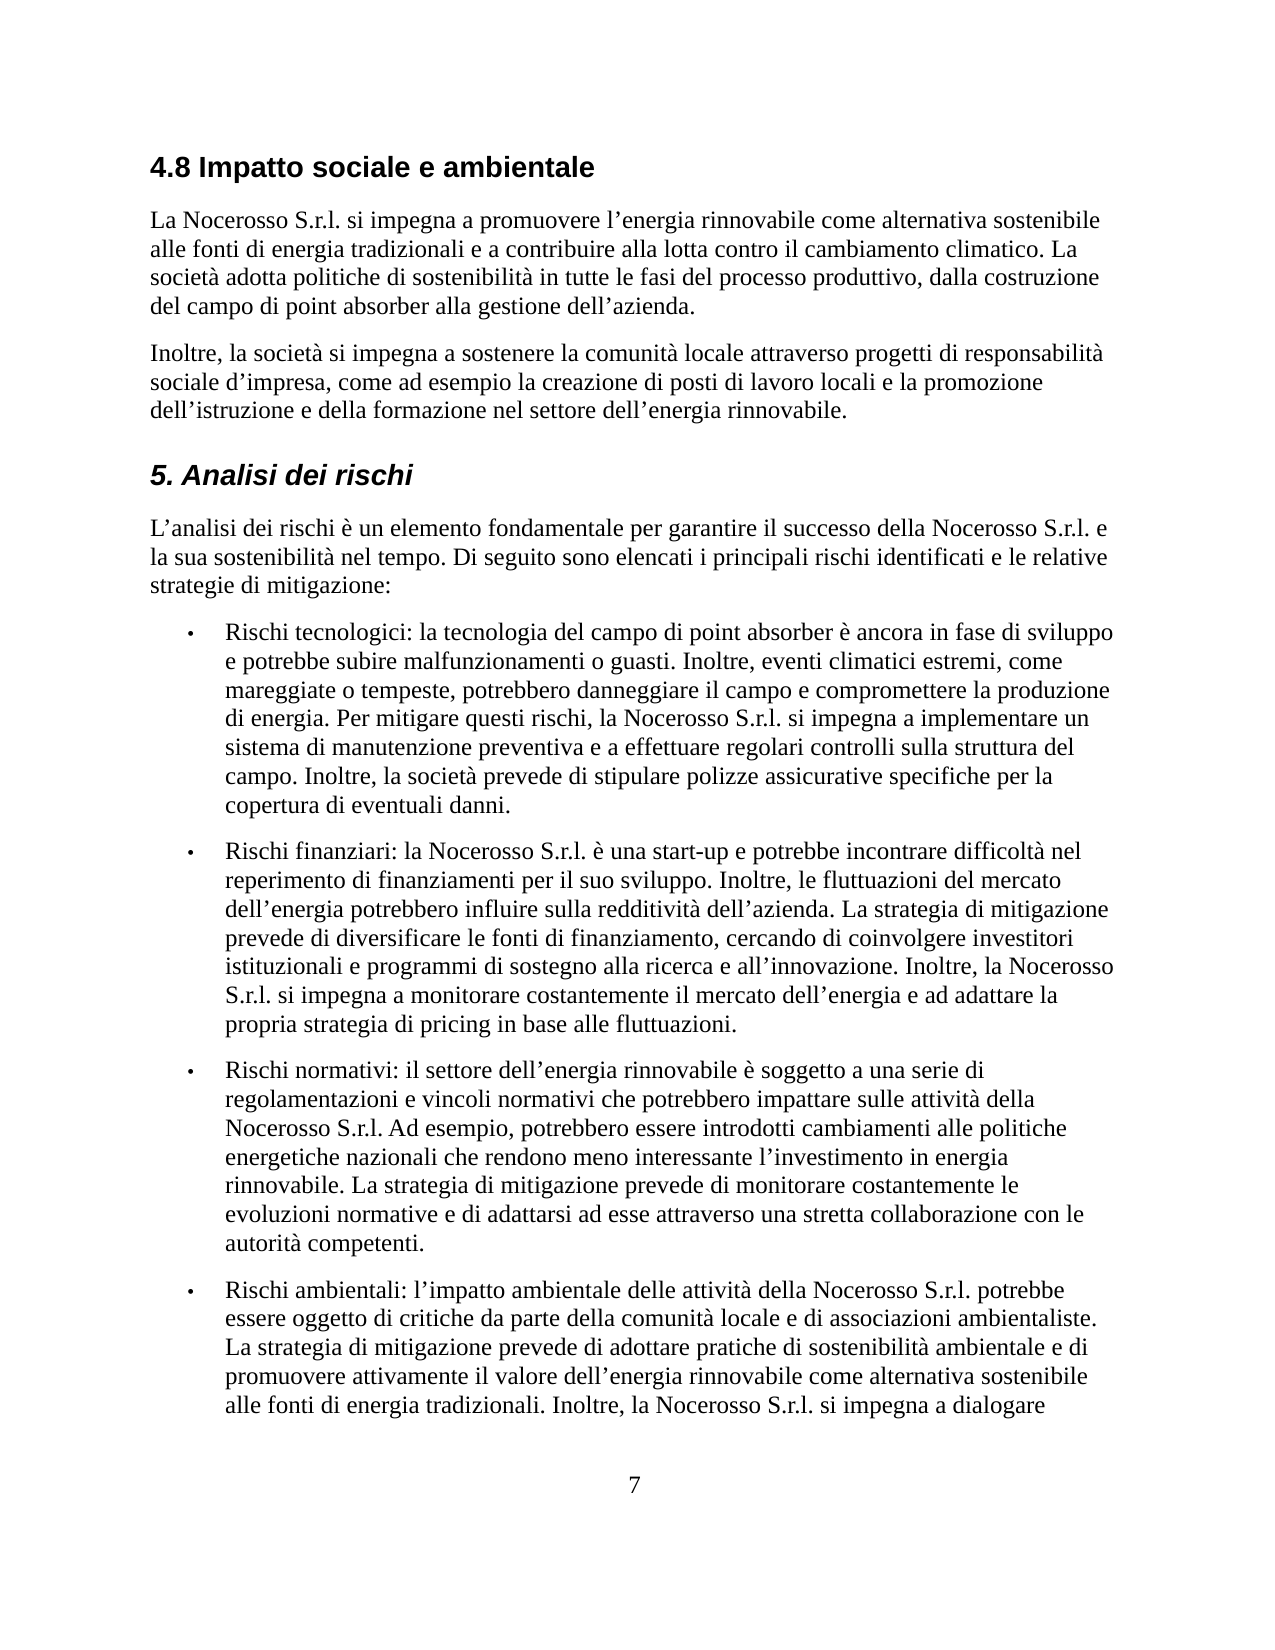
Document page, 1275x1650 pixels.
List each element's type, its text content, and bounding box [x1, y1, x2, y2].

list Rischi ambientali: l’impatto ambientale delle attività della Nocerosso S.r.l. potrebbe essere oggetto di critiche da parte della comunità locale e di associazioni ambientaliste. La strategia di mitigazione prevede di adottare pratiche di sostenibilità ambientale e di promuovere attivamente il valore dell’energia rinnovabile come alternativa sostenibile alle fonti di energia tradizionali. Inoltre, la Nocerosso S.r.l. si impegna a dialogare [187, 1275, 1125, 1418]
text Inoltre, la società si impegna a sostenere la comunità locale attraverso progetti di responsabilità sociale d’impresa, come ad esempio la creazione di posti di lavoro locali e la promozione dell’istruzione e della formazione nel settore dell’energia rinnovabile. [150, 338, 1125, 424]
list Rischi tecnologici: la tecnologia del campo di point absorber è ancora in fase di sviluppo e potrebbe subire malfunzionamenti o guasti. Inoltre, eventi climatici estremi, come mareggiate o tempeste, potrebbero danneggiare il campo e compromettere la produzione di energia. Per mitigare questi rischi, la Nocerosso S.r.l. si impegna a implementare un sistema di manutenzione preventiva e a effettuare regolari controlli sulla struttura del campo. Inoltre, la società prevede di stipulare polizze assicurative specifiche per la copertura di eventuali danni. [187, 617, 1125, 818]
list Rischi finanziari: la Nocerosso S.r.l. è una start-up e potrebbe incontrare difficoltà nel reperimento di finanziamenti per il suo sviluppo. Inoltre, le fluttuazioni del mercato dell’energia potrebbero influire sulla redditività dell’azienda. La strategia di mitigazione prevede di diversificare le fonti di finanziamento, cercando di coinvolgere investitori istituzionali e programmi di sostegno alla ricerca e all’innovazione. Inoltre, la Nocerosso S.r.l. si impegna a monitorare costantemente il mercato dell’energia e ad adattare la propria strategia di pricing in base alle fluttuazioni. [187, 836, 1125, 1038]
subtitle 4.8 Impatto sociale e ambientale [150, 150, 1125, 183]
text La Nocerosso S.r.l. si impegna a promuovere l’energia rinnovabile come alternativa sostenibile alle fonti di energia tradizionali e a contribuire alla lotta contro il cambiamento climatico. La società adotta politiche di sostenibilità in tutte le fasi del processo produttivo, dalla costruzione del campo di point absorber alla gestione dell’azienda. [150, 205, 1125, 320]
subtitle 5. Analisi dei rischi [150, 458, 1125, 492]
text L’analisi dei rischi è un elemento fondamentale per garantire il successo della Nocerosso S.r.l. e la sua sostenibilità nel tempo. Di seguito sono elencati i principali rischi identificati e le relative strategie di mitigazione: [150, 513, 1125, 599]
list Rischi normativi: il settore dell’energia rinnovabile è soggetto a una serie di regolamentazioni e vincoli normativi che potrebbero impattare sulle attività della Nocerosso S.r.l. Ad esempio, potrebbero essere introdotti cambiamenti alle politiche energetiche nazionali che rendono meno interessante l’investimento in energia rinnovabile. La strategia di mitigazione prevede di monitorare costantemente le evoluzioni normative e di adattarsi ad esse attraverso una stretta collaborazione con le autorità competenti. [187, 1056, 1125, 1257]
